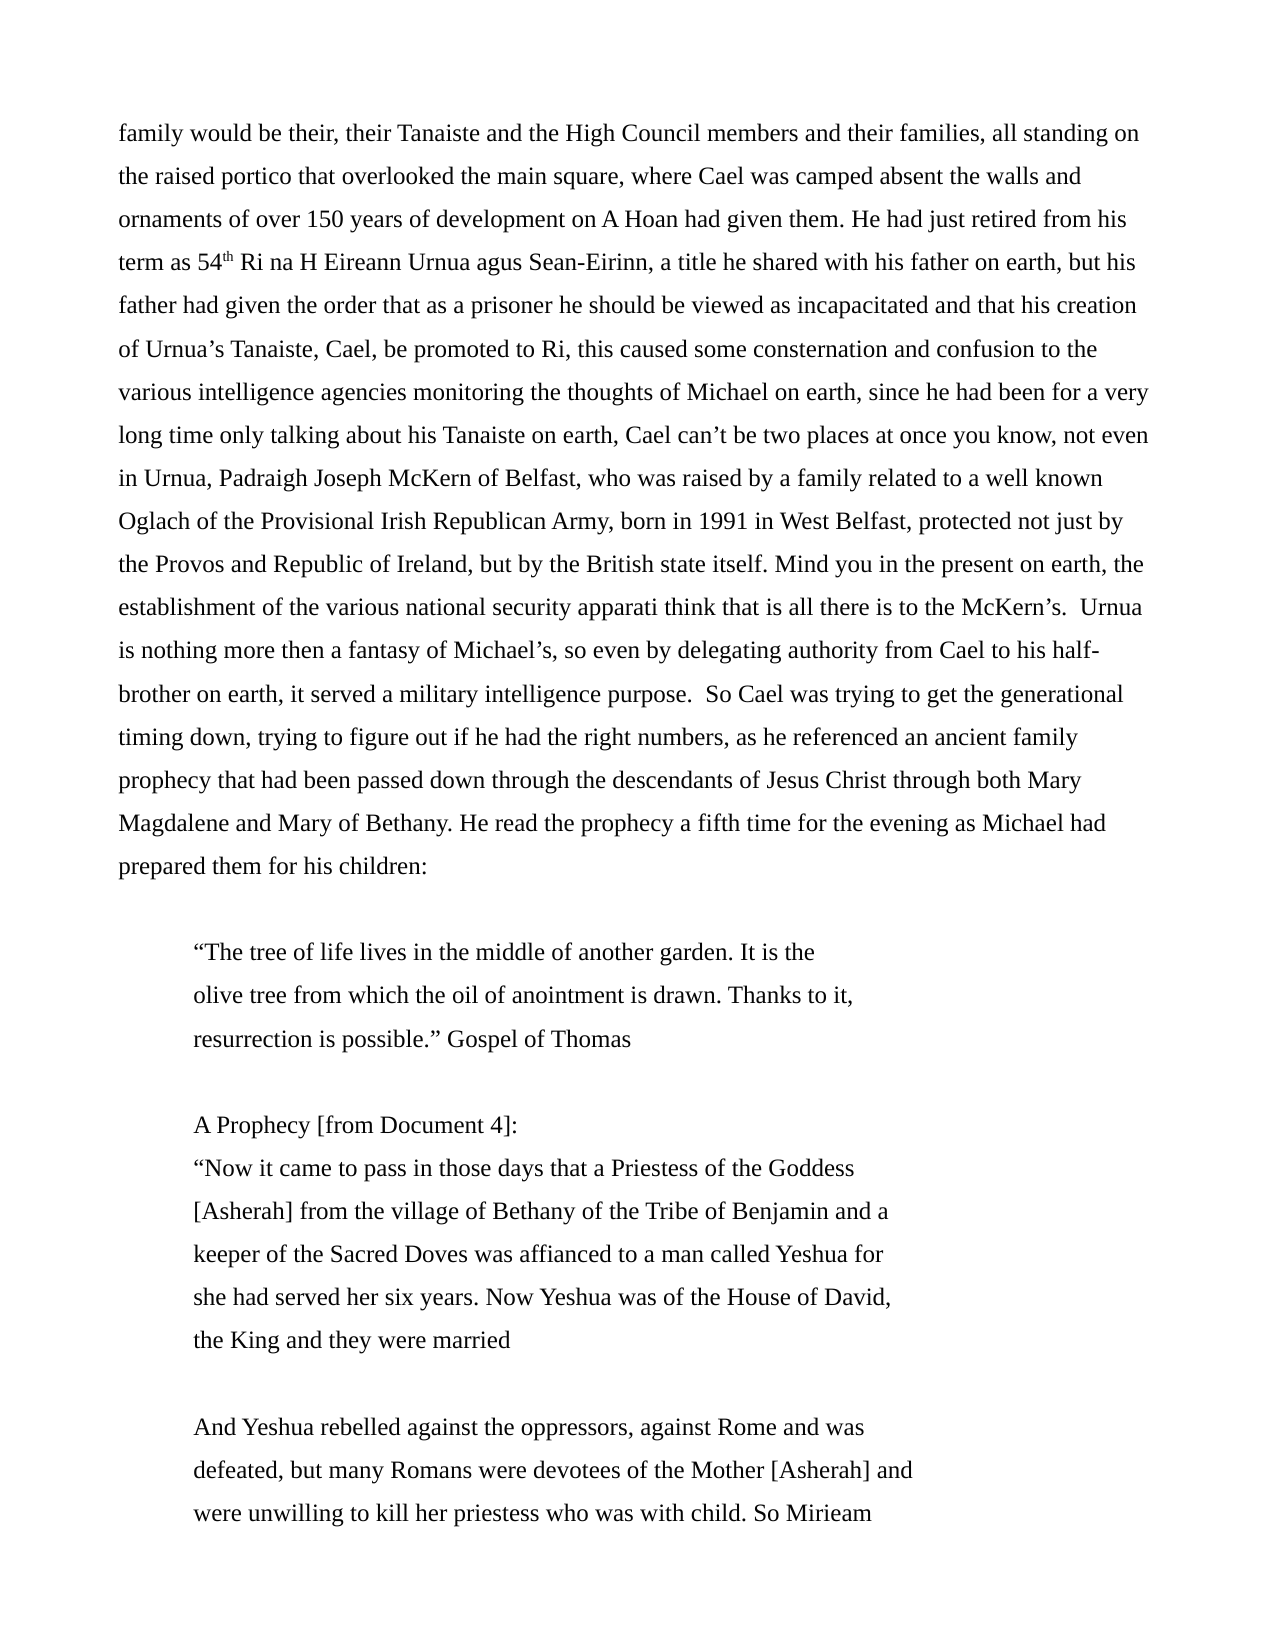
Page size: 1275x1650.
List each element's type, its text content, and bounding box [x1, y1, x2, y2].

text “The tree of life lives in the middle of another garden. It is the olive tree from which the oil of anointment is drawn. Thanks to it, resurrection is possible.” Gospel of Thomas A Prophecy [from Document 4]: “Now it came to pass in those days that a Priestess of the Goddess [Asherah] from the village of Bethany of the Tribe of Benjamin and a keeper of the Sacred Doves was affianced to a man called Yeshua for she had served her six years. Now Yeshua was of the House of David, the King and they were married And Yeshua rebelled against the oppressors, against Rome and was defeated, but many Romans were devotees of the Mother [Asherah] and were unwilling to kill her priestess who was with child. So Mirieam [193, 894, 1157, 1527]
text family would be their, their Tanaiste and the High Council members and their families, all standing on the raised portico that overlooked the main square, where Cael was camped absent the walls and ornaments of over 150 years of development on A Hoan had given them. He had just retired from his term as 54th Ri na H Eireann Urnua agus Sean-Eirinn, a title he shared with his father on earth, but his father had given the order that as a prisoner he should be viewed as incapacitated and that his creation of Urnua’s Tanaiste, Cael, be promoted to Ri, this caused some consternation and confusion to the various intelligence agencies monitoring the thoughts of Michael on earth, since he had been for a very long time only talking about his Tanaiste on earth, Cael can’t be two places at once you know, not even in Urnua, Padraigh Joseph McKern of Belfast, who was raised by a family related to a well known Oglach of the Provisional Irish Republican Army, born in 1991 in West Belfast, protected not just by the Provos and Republic of Ireland, but by the British state itself. Mind you in the present on earth, the establishment of the various national security apparati think that is all there is to the McKern’s. Urnua is nothing more then a fantasy of Michael’s, so even by delegating authority from Cael to his half-brother on earth, it served a military intelligence purpose. So Cael was trying to get the generational timing down, trying to figure out if he had the right numbers, as he referenced an ancient family prophecy that had been passed down through the descendants of Jesus Christ through both Mary Magdalene and Mary of Bethany. He read the prophecy a fifth time for the evening as Michael had prepared them for his children: [118, 118, 1157, 880]
